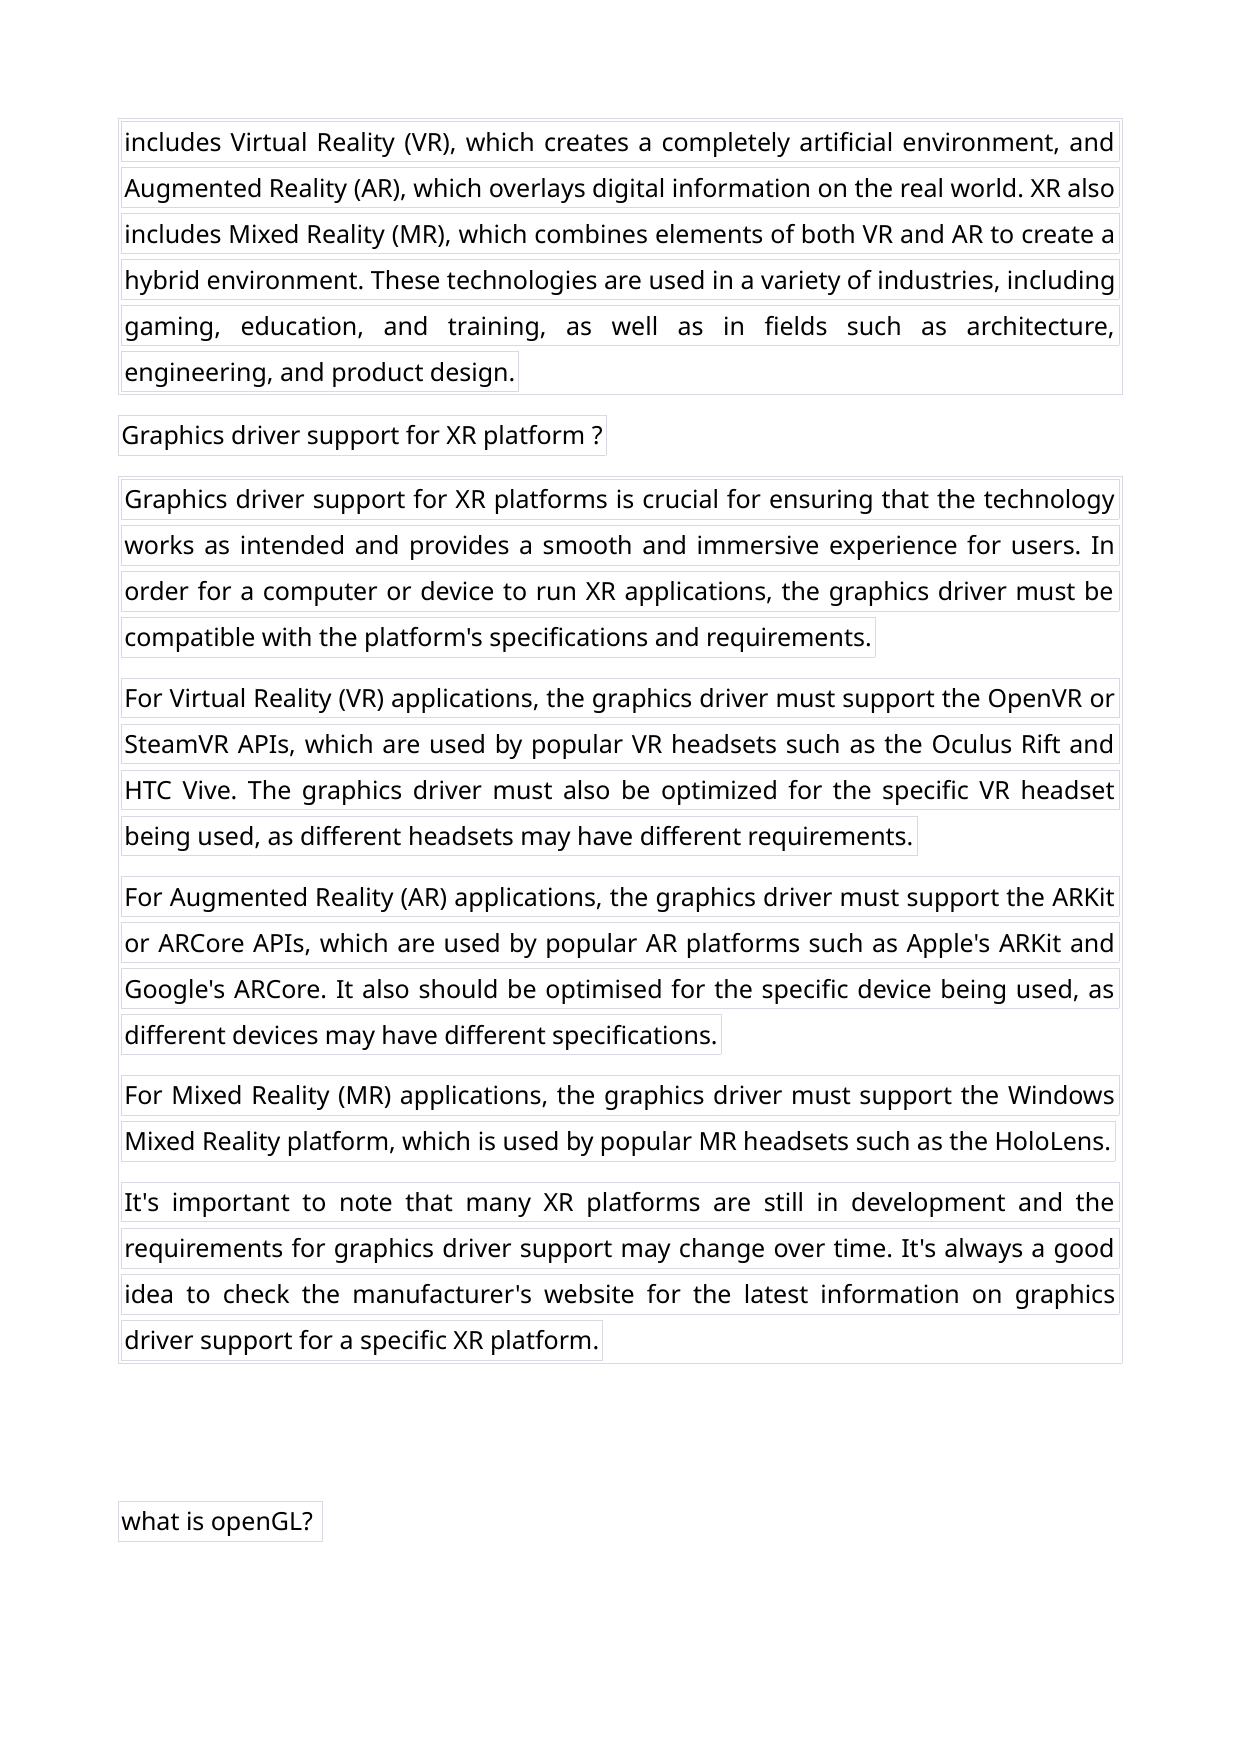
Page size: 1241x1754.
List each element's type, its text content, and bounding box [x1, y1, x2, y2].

text It's important to note that many XR platforms are still in development and the requirements for graphics driver support may change over time. It's always a good idea to check the manufacturer's website for the latest information on graphics driver support for a specific XR platform. [119, 1178, 1122, 1363]
text Graphics driver support for XR platform ? [119, 416, 606, 455]
text For Virtual Reality (VR) applications, the graphics driver must support the OpenVR or SteamVR APIs, which are used by popular VR headsets such as the Oculus Rift and HTC Vive. The graphics driver must also be optimized for the specific VR headset being used, as different headsets may have different requirements. [119, 674, 1122, 856]
text For Augmented Reality (AR) applications, the graphics driver must support the ARKit or ARCore APIs, which are used by popular AR platforms such as Apple's ARKit and Google's ARCore. It also should be optimised for the specific device being used, as different devices may have different specifications. [119, 873, 1122, 1054]
text [607, 415, 1122, 455]
text Graphics driver support for XR platforms is crucial for ensuring that the technology works as intended and provides a smooth and immersive experience for users. In order for a computer or device to run XR applications, the graphics driver must be compatible with the platform's specifications and requirements. [119, 477, 1122, 657]
text includes Virtual Reality (VR), which creates a completely artificial environment, and Augmented Reality (AR), which overlays digital information on the real world. XR also includes Mixed Reality (MR), which combines elements of both VR and AR to create a hybrid environment. These technologies are used in a variety of industries, including gaming, education, and training, as well as in fields such as architecture, engineering, and product design. [119, 119, 1122, 394]
text [323, 1501, 1122, 1541]
text For Mixed Reality (MR) applications, the graphics driver must support the Windows Mixed Reality platform, which is used by popular MR headsets such as the HoloLens. [119, 1072, 1122, 1161]
text what is openGL? [119, 1502, 322, 1541]
